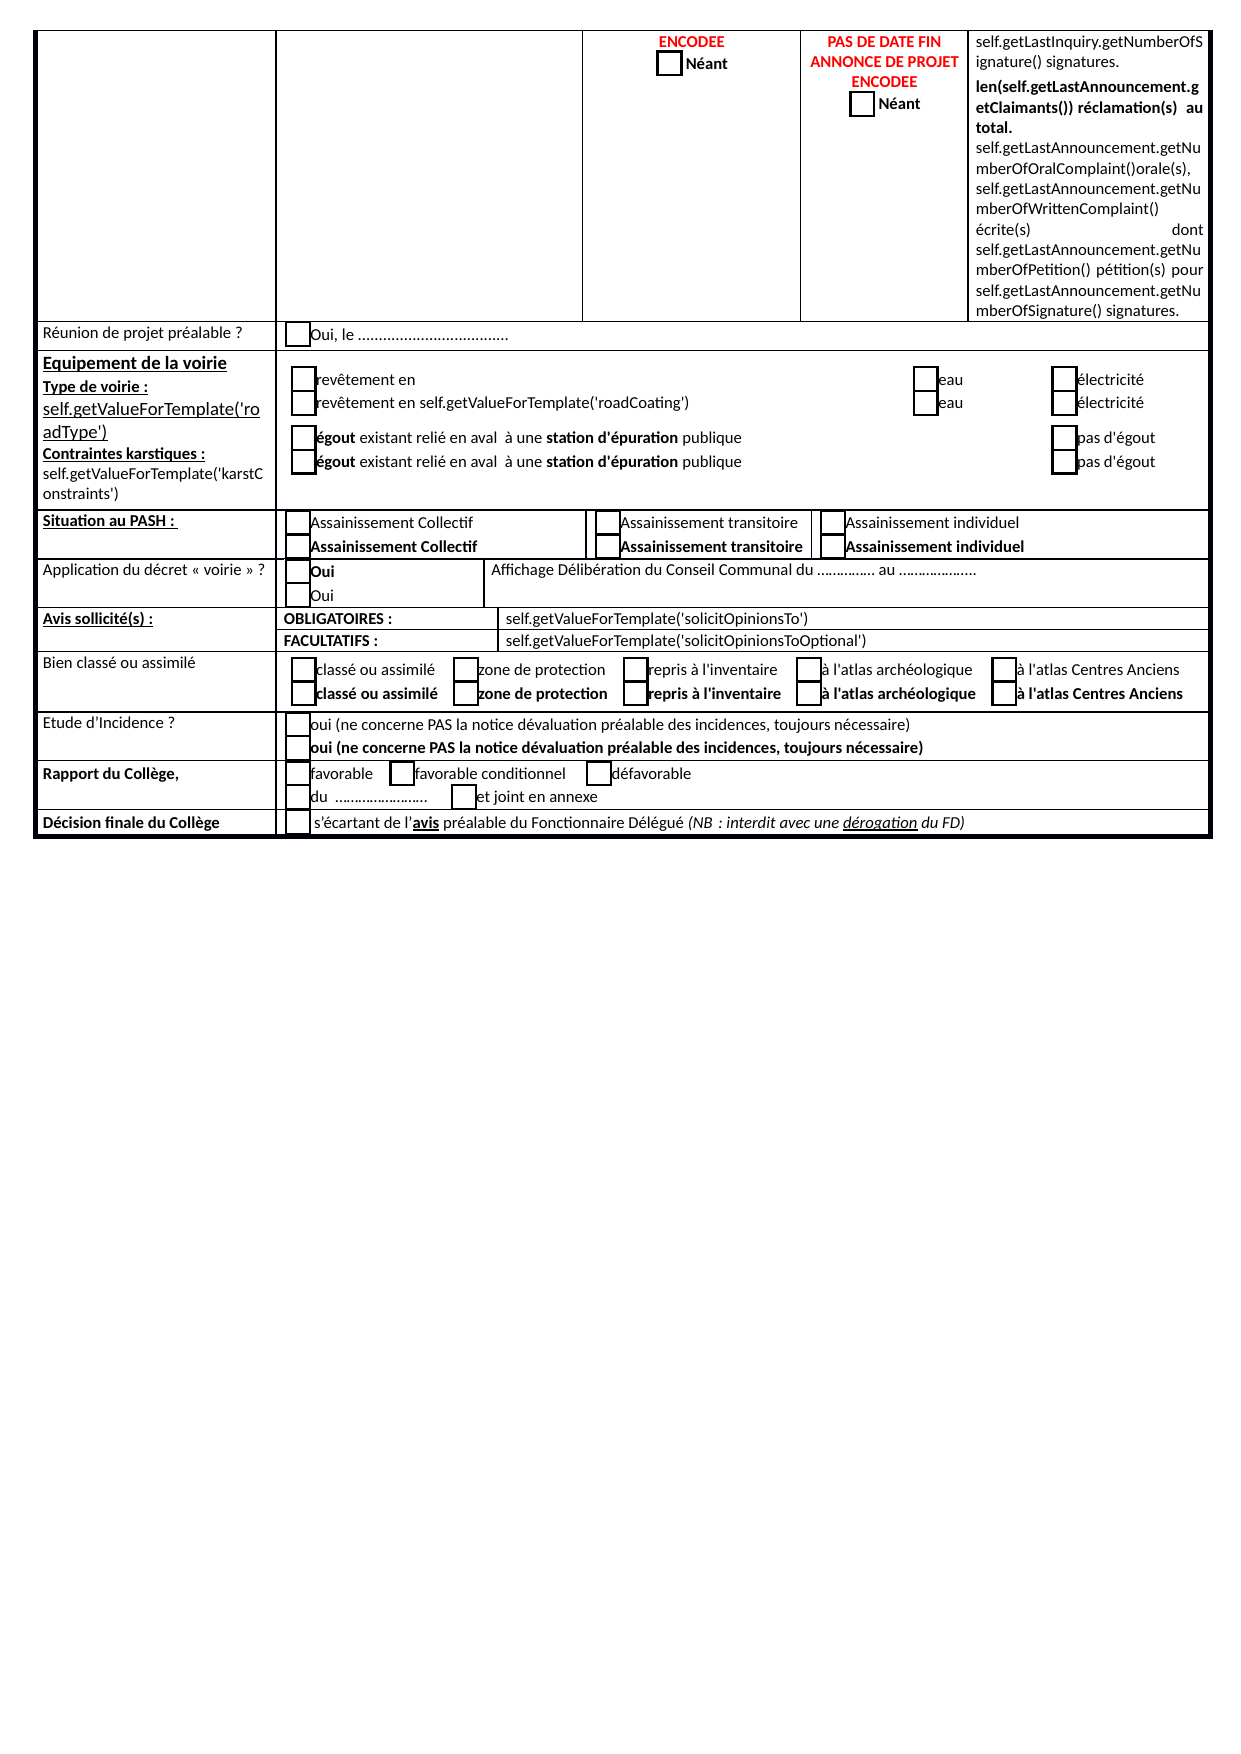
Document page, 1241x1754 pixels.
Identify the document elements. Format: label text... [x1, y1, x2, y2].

table_cell Oui Oui [311, 560, 483, 607]
table_cell Décision finale du Collège [38, 810, 275, 834]
table_header eau eau [906, 362, 1044, 420]
table_cell [277, 31, 582, 321]
table_cell [1191, 652, 1208, 711]
table_cell Etude d’Incidence ? [38, 713, 275, 760]
table_cell défavorable [612, 761, 1208, 785]
table_cell OBLIGATOIRES : [277, 608, 497, 629]
table_header zone de protection zone de protection [446, 652, 616, 711]
table_cell PAS DE DATE FIN ANNONCE DE PROJET ENCODEE Néant [801, 31, 967, 321]
table_cell égout existant relié en aval à une station d'épuration publique égout existant relié en aval à une station d'épuration publique [284, 420, 1044, 479]
table_cell du …………………… [311, 785, 450, 809]
table_cell [277, 351, 1208, 509]
table_cell self.getValueForTemplate('solicitOpinionsTo') [499, 608, 1208, 629]
table_cell [277, 652, 284, 711]
table_cell favorable [311, 761, 388, 785]
table_header repris à l'inventaire repris à l'inventaire [616, 652, 789, 711]
table_cell Affichage Délibération du Conseil Communal du …………… au ……………….. [485, 560, 1208, 607]
table_cell Assainissement transitoire Assainissement transitoire [621, 511, 811, 558]
table_cell pas d'égout pas d'égout [1045, 420, 1203, 479]
table_cell Situation au PASH : [38, 511, 275, 558]
table_header à l'atlas archéologique à l'atlas archéologique [789, 652, 984, 711]
table_cell FACULTATIFS : [277, 630, 497, 651]
table_cell et joint en annexe [477, 785, 1208, 809]
table_cell ENCODEE Néant [583, 31, 800, 321]
table_cell [38, 785, 275, 809]
table_cell Application du décret « voirie » ? [38, 560, 275, 607]
table_cell [277, 560, 284, 607]
table_cell Rapport du Collège, [38, 761, 275, 785]
table_cell Equipement de la voirie Type de voirie : self.getValueForTemplate('roadType') Contraintes karstiques : self.getValueForTemplate('karstConstraints') [38, 351, 275, 509]
table_header à l'atlas Centres Anciens à l'atlas Centres Anciens [984, 652, 1191, 711]
table_cell Assainissement individuel Assainissement individuel [846, 511, 1208, 558]
table_cell [38, 31, 275, 321]
table_header électricité électricité [1045, 362, 1203, 420]
table_cell self.getValueForTemplate('solicitOpinionsToOptional') [499, 630, 1208, 651]
table_header revêtement en revêtement en self.getValueForTemplate('roadCoating') [284, 362, 906, 420]
table_cell favorable conditionnel [415, 761, 585, 785]
table_cell Bien classé ou assimilé [38, 652, 275, 711]
table_cell Oui, le .................................... [277, 322, 1208, 350]
table_cell s’écartant de l’avis préalable du Fonctionnaire Délégué (NB : interdit avec une dérogation du FD) [311, 810, 1208, 834]
table_cell oui (ne concerne PAS la notice dévaluation préalable des incidences, toujours nécessaire) oui (ne concerne PAS la notice dévaluation préalable des incidences, toujours nécessaire) [311, 713, 1208, 760]
table_cell self.getLastInquiry.getNumberOfSignature() signatures. len(self.getLastAnnouncement.getClaimants()) réclamation(s) au total. self.getLastAnnouncement.getNumberOfOralComplaint()orale(s), self.getLastAnnouncement.getNumberOfWrittenComplaint() écrite(s) dont self.getLastAnnouncement.getNumberOfPetition() pétition(s) pour self.getLastAnnouncement.getNumberOfSignature() signatures. [969, 31, 1208, 321]
table_header classé ou assimilé classé ou assimilé [284, 652, 446, 711]
table_cell Avis sollicité(s) : [38, 608, 275, 651]
table_cell Réunion de projet préalable ? [38, 322, 275, 350]
table_cell Assainissement Collectif Assainissement Collectif [311, 511, 585, 558]
